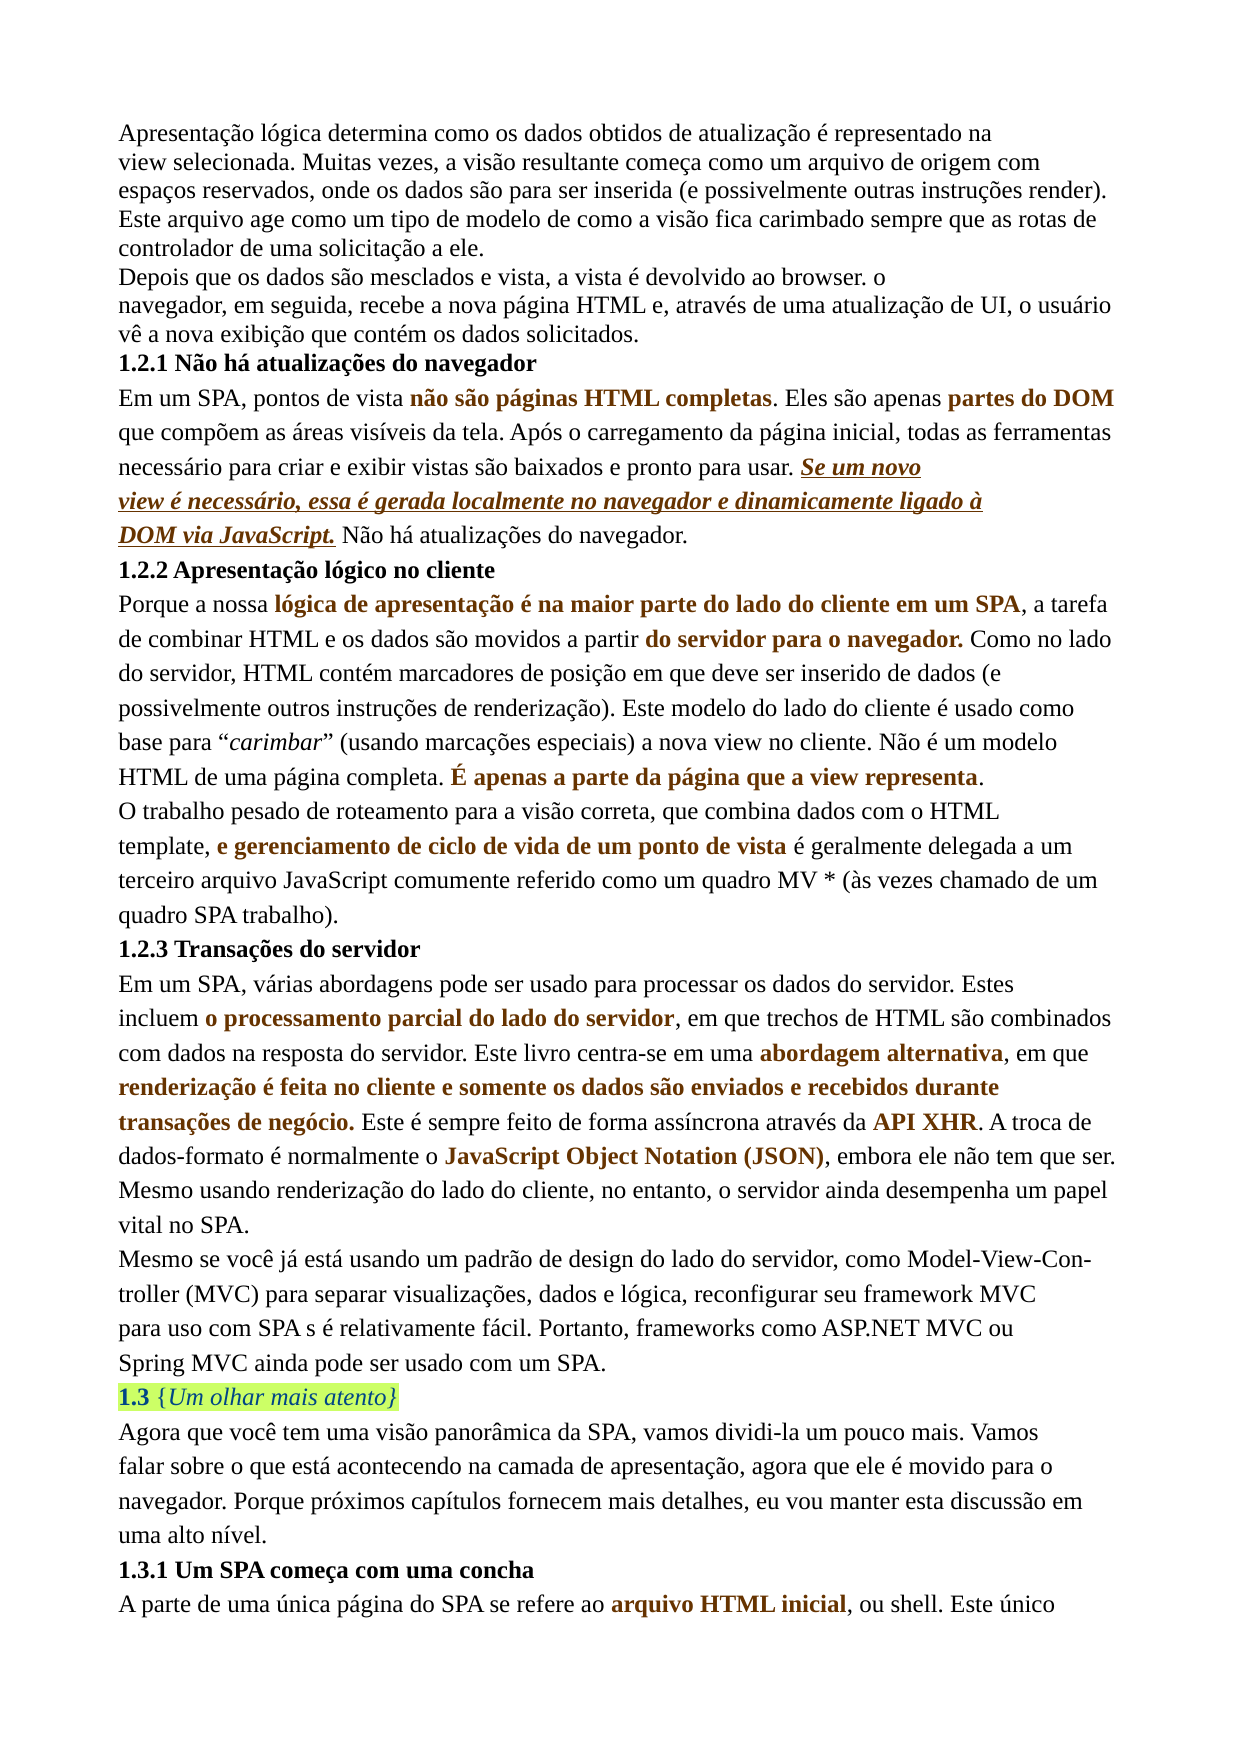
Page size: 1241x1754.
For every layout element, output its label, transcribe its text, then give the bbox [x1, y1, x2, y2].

text 1.2.1 Não há atualizações do navegador Em um SPA, pontos de vista não são páginas HTML completas. Eles são apenas partes do DOM que compõem as áreas visíveis da tela. Após o carregamento da página inicial, todas as ferramentas necessário para criar e exibir vistas são baixados e pronto para usar. Se um novo view é necessário, essa é gerada localmente no navegador e dinamicamente ligado à DOM via JavaScript. Não há atualizações do navegador. 1.2.2 Apresentação lógico no cliente Porque a nossa lógica de apresentação é na maior parte do lado do cliente em um SPA, a tarefa de combinar HTML e os dados são movidos a partir do servidor para o navegador. Como no lado do servidor, HTML contém marcadores de posição em que deve ser inserido de dados (e possivelmente outros instruções de renderização). Este modelo do lado do cliente é usado como base para “carimbar” (usando marcações especiais) a nova view no cliente. Não é um modelo HTML de uma página completa. É apenas a parte da página que a view representa. O trabalho pesado de roteamento para a visão correta, que combina dados com o HTML template, e gerenciamento de ciclo de vida de um ponto de vista é geralmente delegada a um terceiro arquivo JavaScript comumente referido como um quadro MV * (às vezes chamado de um quadro SPA trabalho). 1.2.3 Transações do servidor Em um SPA, várias abordagens pode ser usado para processar os dados do servidor. Estes incluem o processamento parcial do lado do servidor, em que trechos de HTML são combinados com dados na resposta do servidor. Este livro centra-se em uma abordagem alternativa, em que renderização é feita no cliente e somente os dados são enviados e recebidos durante transações de negócio. Este é sempre feito de forma assíncrona através da API XHR. A troca de dados-formato é normalmente o JavaScript Object Notation (JSON), embora ele não tem que ser. Mesmo usando renderização do lado do cliente, no entanto, o servidor ainda desempenha um papel vital no SPA. Mesmo se você já está usando um padrão de design do lado do servidor, como Model-View-Con- troller (MVC) para separar visualizações, dados e lógica, reconfigurar seu framework MVC para uso com SPA s é relativamente fácil. Portanto, frameworks como ASP.NET MVC ou Spring MVC ainda pode ser usado com um SPA. 1.3 {Um olhar mais atento} Agora que você tem uma visão panorâmica da SPA, vamos dividi-la um pouco mais. Vamos falar sobre o que está acontecendo na camada de apresentação, agora que ele é movido para o navegador. Porque próximos capítulos fornecem mais detalhes, eu vou manter esta discussão em uma alto nível. 1.3.1 Um SPA começa com uma concha A parte de uma única página do SPA se refere ao arquivo HTML inicial, ou shell. Este único [118, 348, 1122, 1618]
text Apresentação lógica determina como os dados obtidos de atualização é representado na view selecionada. Muitas vezes, a visão resultante começa como um arquivo de origem com espaços reservados, onde os dados são para ser inserida (e possivelmente outras instruções render). Este arquivo age como um tipo de modelo de como a visão fica carimbado sempre que as rotas de controlador de uma solicitação a ele. Depois que os dados são mesclados e vista, a vista é devolvido ao browser. o navegador, em seguida, recebe a nova página HTML e, através de uma atualização de UI, o usuário vê a nova exibição que contém os dados solicitados. [118, 118, 1122, 348]
